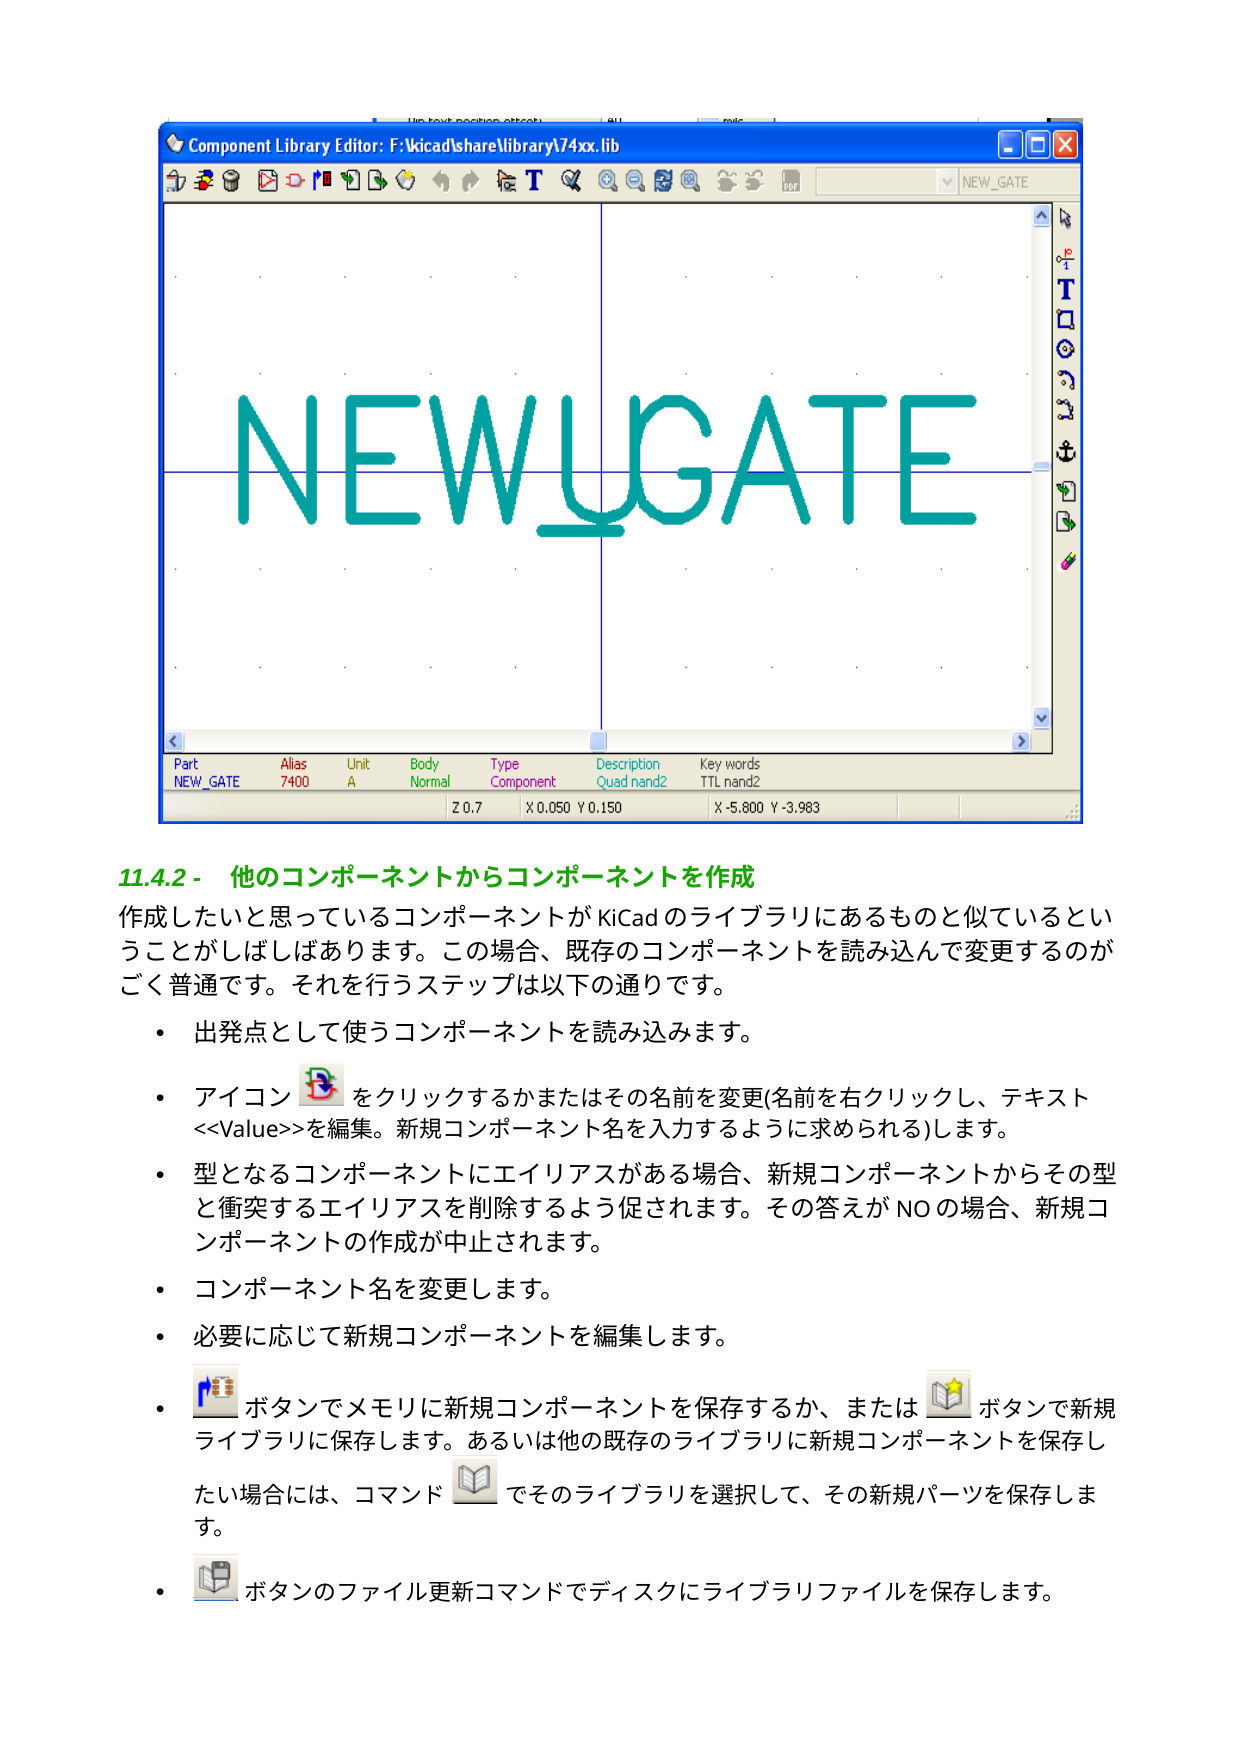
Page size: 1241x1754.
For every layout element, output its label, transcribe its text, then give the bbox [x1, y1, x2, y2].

picture [157, 118, 1084, 824]
picture [193, 1554, 239, 1601]
picture [299, 1061, 345, 1106]
picture [452, 1455, 498, 1504]
picture [193, 1364, 239, 1418]
list コンポーネント名を変更します。 [156, 1272, 1122, 1306]
subtitle 他のコンポーネントからコンポーネントを作成 [118, 859, 1122, 893]
picture [926, 1370, 972, 1418]
text 作成したいと思っているコンポーネントがKiCadのライブラリにあるものと似ているということがしばしばあります。この場合、既存のコンポーネントを読み込んで変更するのがごく普通です。それを行うステップは以下の通りです。 [118, 900, 1122, 1002]
list アイコン をクリックするかまたはその名前を変更(名前を右クリックし、テキスト<<Value>>を編集。新規コンポーネント名を入力するように求められる)します。 [156, 1061, 1122, 1144]
list 必要に応じて新規コンポーネントを編集します。 [156, 1318, 1122, 1352]
list 型となるコンポーネントにエイリアスがある場合、新規コンポーネントからその型と衝突するエイリアスを削除するよう促されます。その答えがNOの場合、新規コンポーネントの作成が中止されます。 [156, 1157, 1122, 1259]
list ボタンのファイル更新コマンドでディスクにライブラリファイルを保存します。 [156, 1554, 1122, 1608]
list 出発点として使うコンポーネントを読み込みます。 [156, 1014, 1122, 1048]
list ボタンでメモリに新規コンポーネントを保存するか、または ボタンで新規ライブラリに保存します。あるいは他の既存のライブラリに新規コンポーネントを保存したい場合には、コマンド でそのライブラリを選択して、その新規パーツを保存します。 [156, 1365, 1122, 1542]
